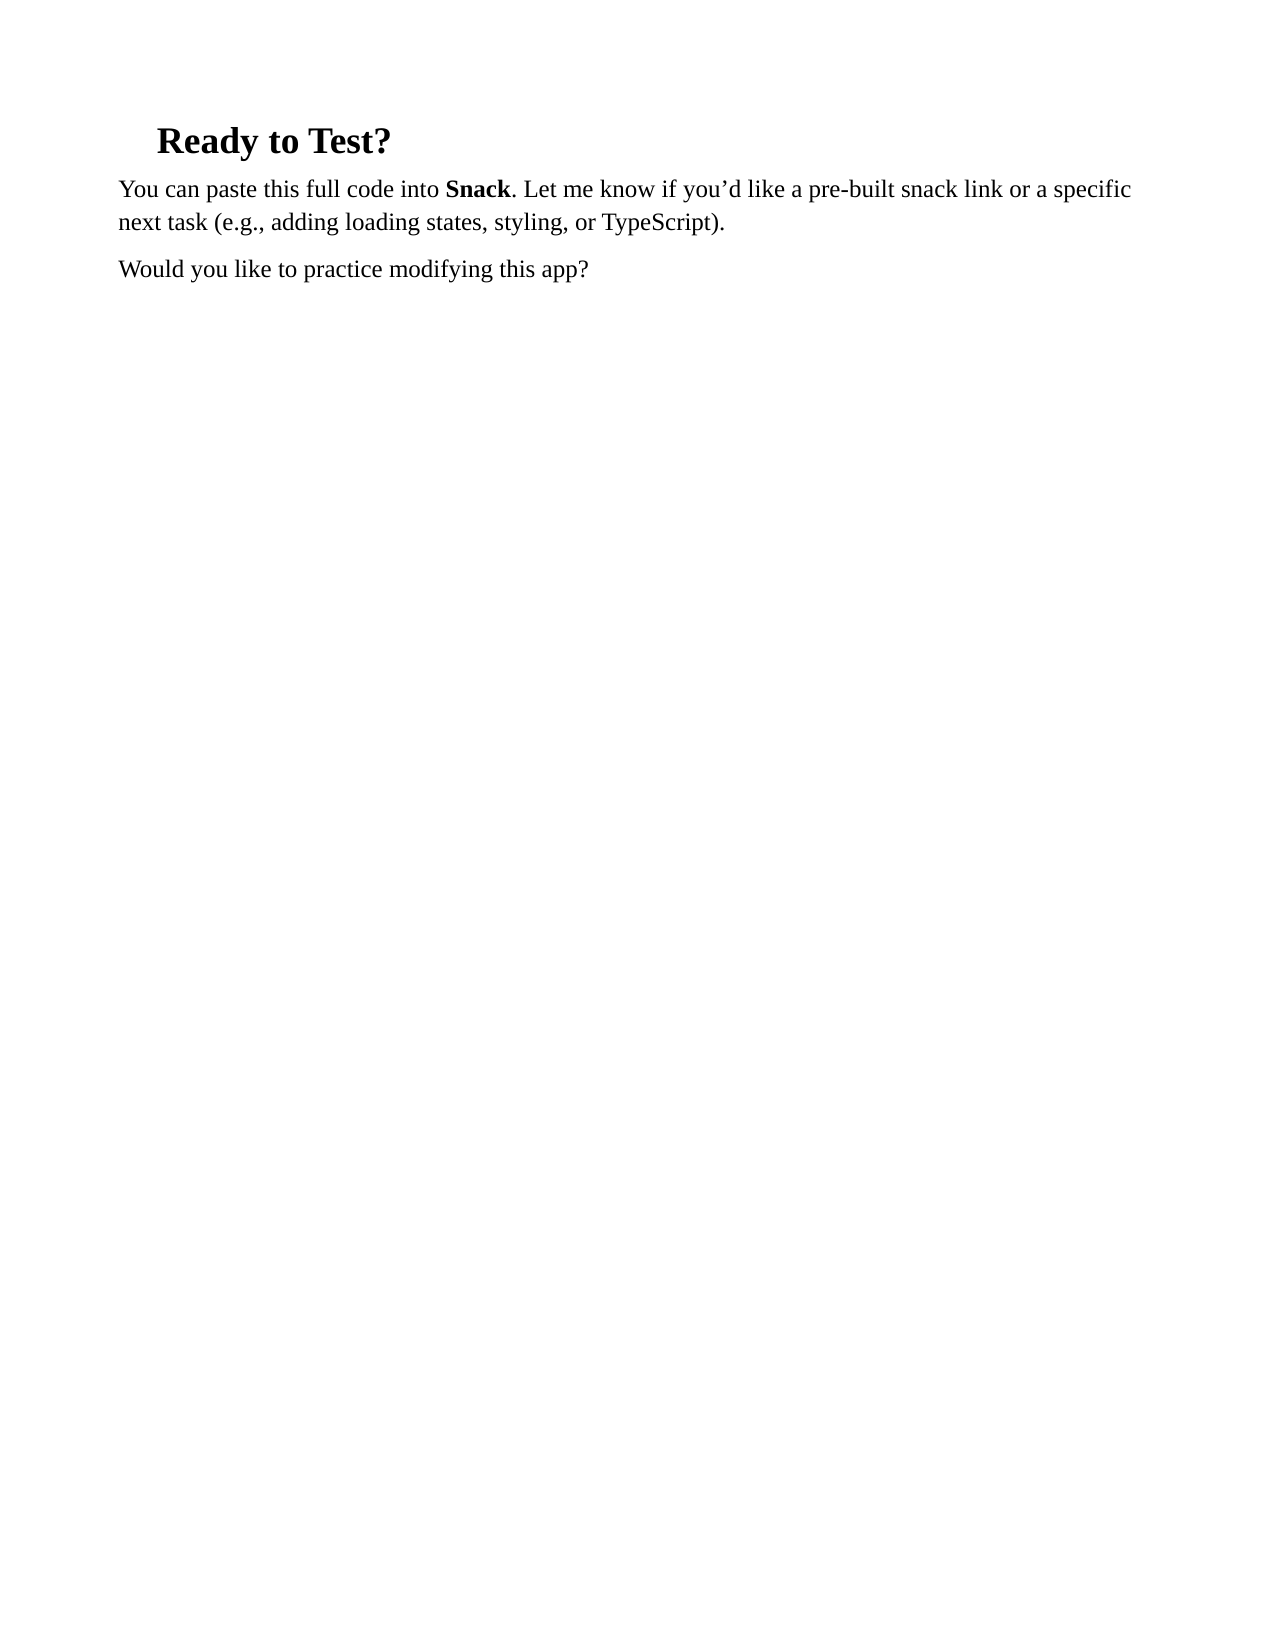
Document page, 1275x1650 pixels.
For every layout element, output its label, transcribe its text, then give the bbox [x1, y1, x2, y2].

text Would you like to practice modifying this app? [118, 254, 1157, 283]
text You can paste this full code into Snack. Let me know if you’d like a pre-built snack link or a specific next task (e.g., adding loading states, styling, or TypeScript). [118, 174, 1157, 236]
subtitle 🧪 Ready to Test? [118, 118, 1157, 161]
